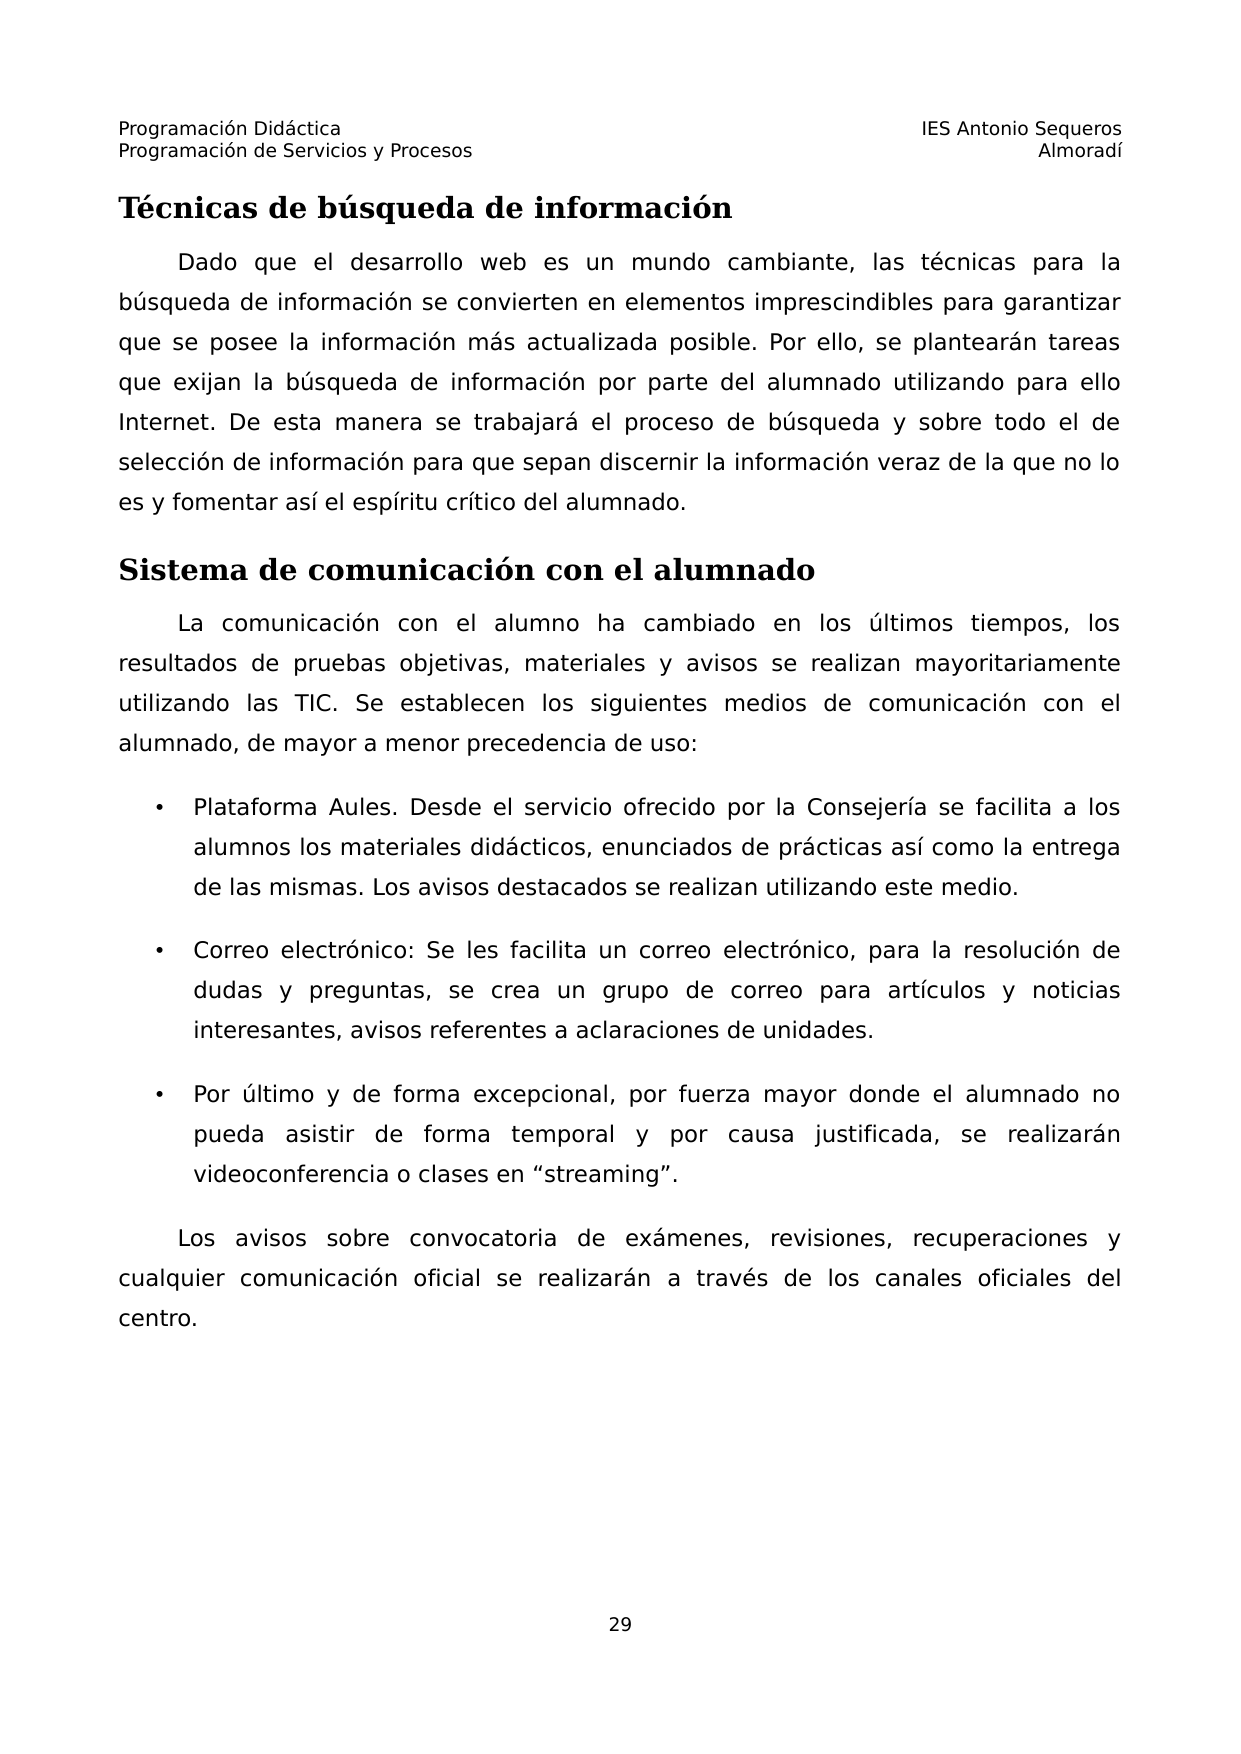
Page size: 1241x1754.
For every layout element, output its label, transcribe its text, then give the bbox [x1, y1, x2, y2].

text Los avisos sobre convocatoria de exámenes, revisiones, recuperaciones y cualquier comunicación oficial se realizarán a través de los canales oficiales del centro. [118, 1225, 1122, 1331]
subtitle Técnicas de búsqueda de información [118, 191, 1122, 226]
text Dado que el desarrollo web es un mundo cambiante, las técnicas para la búsqueda de información se convierten en elementos imprescindibles para garantizar que se posee la información más actualizada posible. Por ello, se plantearán tareas que exijan la búsqueda de información por parte del alumnado utilizando para ello Internet. De esta manera se trabajará el proceso de búsqueda y sobre todo el de selección de información para que sepan discernir la información veraz de la que no lo es y fomentar así el espíritu crítico del alumnado. [118, 249, 1122, 516]
text La comunicación con el alumno ha cambiado en los últimos tiempos, los resultados de pruebas objetivas, materiales y avisos se realizan mayoritariamente utilizando las TIC. Se establecen los siguientes medios de comunicación con el alumnado, de mayor a menor precedencia de uso: [118, 611, 1122, 757]
list Correo electrónico: Se les facilita un correo electrónico, para la resolución de dudas y preguntas, se crea un grupo de correo para artículos y noticias interesantes, avisos referentes a aclaraciones de unidades. [156, 938, 1122, 1044]
subtitle Sistema de comunicación con el alumnado [118, 553, 1122, 587]
list Plataforma Aules. Desde el servicio ofrecido por la Consejería se facilita a los alumnos los materiales didácticos, enunciados de prácticas así como la entrega de las mismas. Los avisos destacados se realizan utilizando este medio. [156, 794, 1122, 901]
list Por último y de forma excepcional, por fuerza mayor donde el alumnado no pueda asistir de forma temporal y por causa justificada, se realizarán videoconferencia o clases en “streaming”. [156, 1081, 1122, 1188]
